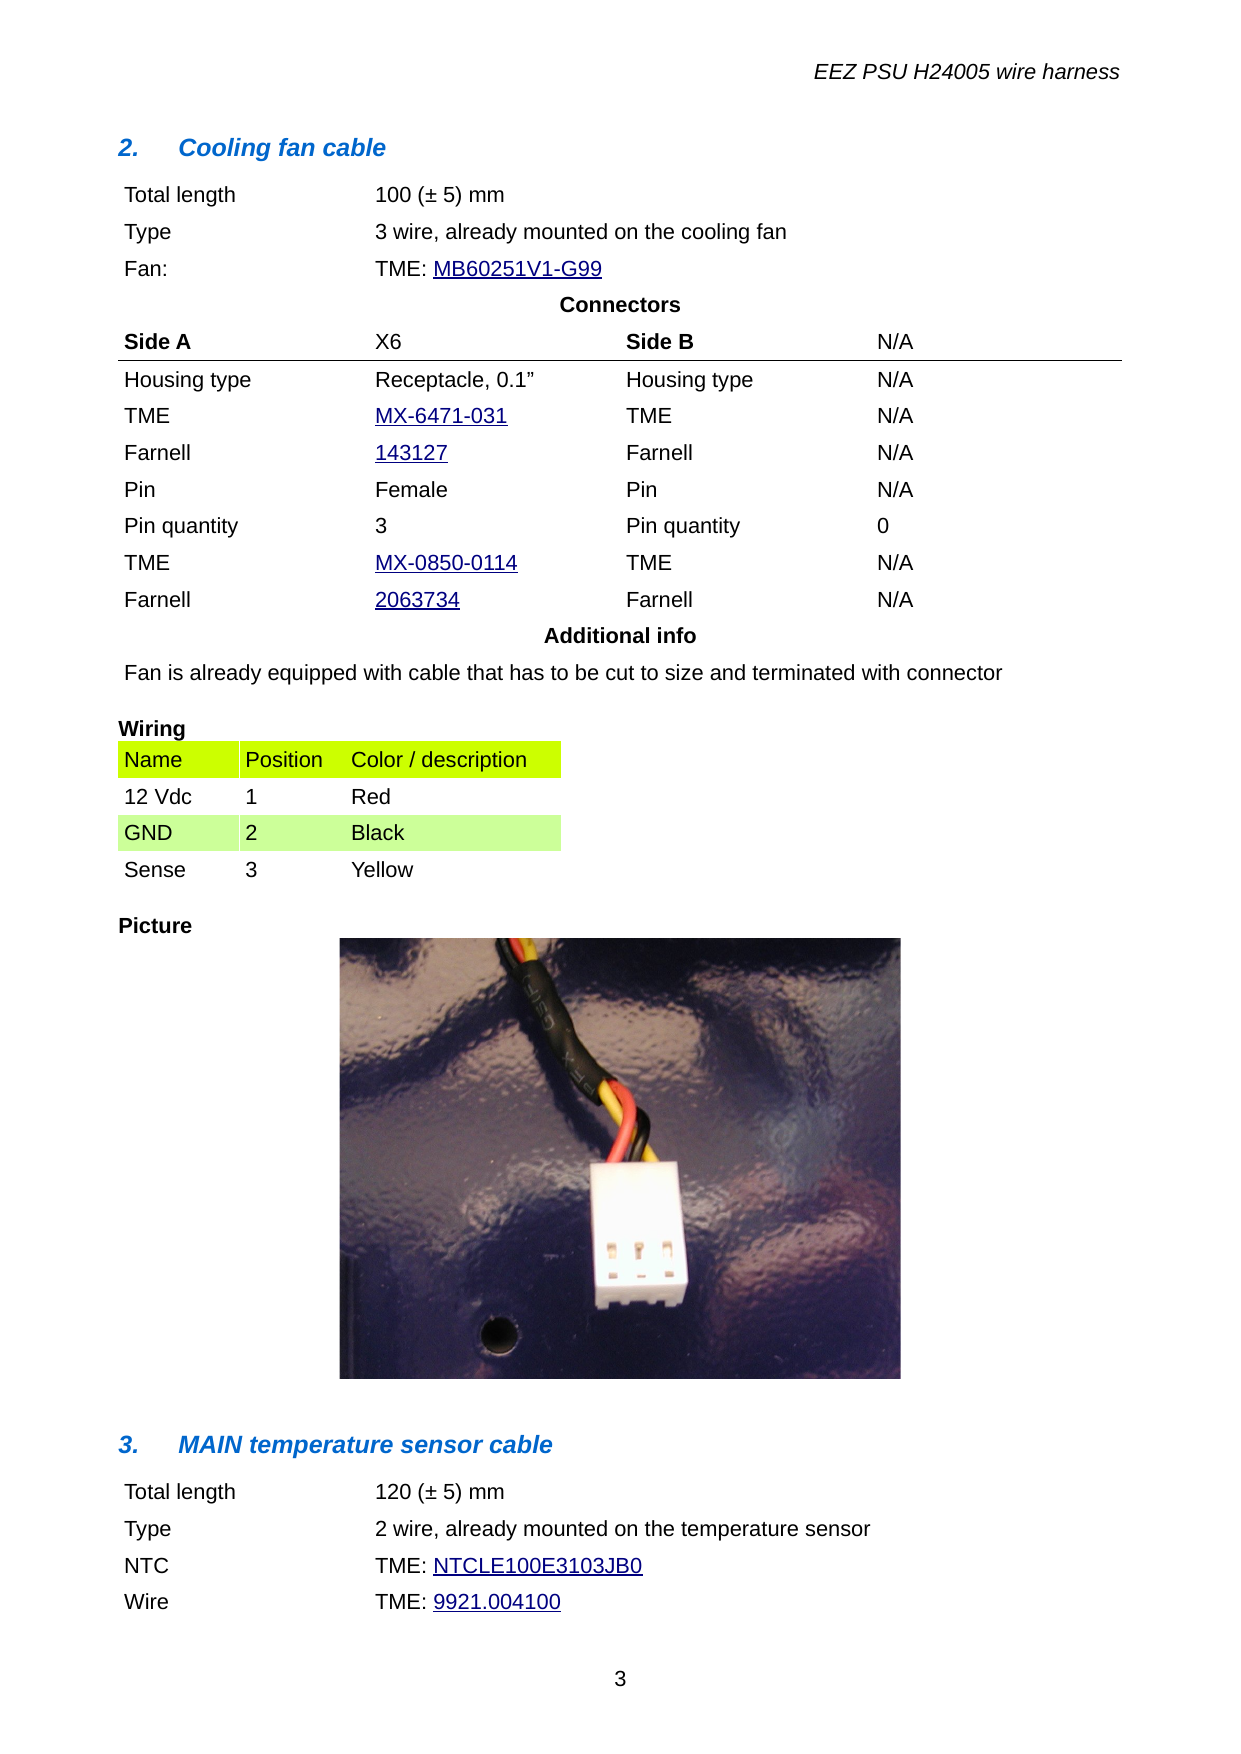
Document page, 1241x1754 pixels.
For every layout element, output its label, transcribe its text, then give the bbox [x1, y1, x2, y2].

text Picture [118, 913, 1122, 938]
table_cell TME: 9921.004100 [369, 1584, 1122, 1620]
table_cell N/A [871, 471, 1122, 507]
table_cell TME [118, 544, 369, 581]
table_cell TME: MB60251V1-G99 [369, 250, 1122, 286]
table_cell TME [620, 398, 871, 434]
table_cell Sense [118, 851, 239, 888]
table_header 120 (± 5) mm [369, 1474, 620, 1510]
table_cell 12 Vdc [118, 778, 239, 814]
table_cell GND [118, 815, 239, 851]
table_cell Side A [118, 323, 369, 360]
table_cell Pin quantity [620, 508, 871, 544]
table_cell Receptacle, 0.1” [369, 361, 620, 397]
table_cell Black [345, 815, 561, 851]
table_cell Type [118, 213, 369, 250]
table_header Total length [118, 1474, 369, 1510]
table_cell TME [118, 398, 369, 434]
table_cell 0 [871, 508, 1122, 544]
table_cell 2063734 [369, 581, 620, 617]
table_cell TME: NTCLE100E3103JB0 [369, 1547, 1122, 1583]
table_cell Pin [118, 471, 369, 507]
table_header [620, 176, 871, 213]
table_cell N/A [871, 544, 1122, 581]
subtitle MAIN temperature sensor cable [118, 1430, 1122, 1459]
table_cell 1 [240, 778, 345, 814]
picture [339, 938, 901, 1379]
table_cell Fan: [118, 250, 369, 286]
table_header [620, 1474, 871, 1510]
table_cell NTC [118, 1547, 369, 1583]
table_cell Pin quantity [118, 508, 369, 544]
table_cell N/A [871, 323, 1122, 360]
table_cell Farnell [620, 434, 871, 471]
table_cell Yellow [345, 851, 561, 888]
table_header Total length [118, 176, 369, 213]
table_cell TME [620, 544, 871, 581]
table_cell Farnell [620, 581, 871, 617]
table_cell Type [118, 1510, 369, 1547]
table_cell 2 [240, 815, 345, 851]
table_cell 3 [240, 851, 345, 888]
table_header Position [240, 741, 345, 778]
table_cell Side B [620, 323, 871, 360]
table_cell Fan is already equipped with cable that has to be cut to size and terminated with connector [118, 654, 1122, 716]
table_cell N/A [871, 361, 1122, 397]
table_cell 2 wire, already mounted on the temperature sensor [369, 1510, 1122, 1547]
table_cell Additional info [118, 618, 1122, 654]
table_header Name [118, 741, 239, 778]
subtitle Cooling fan cable [118, 133, 1122, 162]
table_cell Farnell [118, 581, 369, 617]
text Wiring [118, 716, 1122, 741]
table_header [871, 176, 1122, 213]
table_cell Farnell [118, 434, 369, 471]
table_header [871, 1474, 1122, 1510]
table_cell 3 wire, already mounted on the cooling fan [369, 213, 1122, 250]
table_cell MX-6471-031 [369, 398, 620, 434]
table_cell Female [369, 471, 620, 507]
table_cell MX-0850-0114 [369, 544, 620, 581]
table_cell N/A [871, 434, 1122, 471]
table_cell 3 [369, 508, 620, 544]
table_cell Housing type [620, 361, 871, 397]
table_cell N/A [871, 581, 1122, 617]
table_cell Housing type [118, 361, 369, 397]
table_header 100 (± 5) mm [369, 176, 620, 213]
table_cell Wire [118, 1584, 369, 1620]
table_cell 143127 [369, 434, 620, 471]
table_cell X6 [369, 323, 620, 360]
table_cell N/A [871, 398, 1122, 434]
table_cell Connectors [118, 286, 1122, 323]
table_cell Red [345, 778, 561, 814]
table_cell Pin [620, 471, 871, 507]
table_header Color / description [345, 741, 561, 778]
